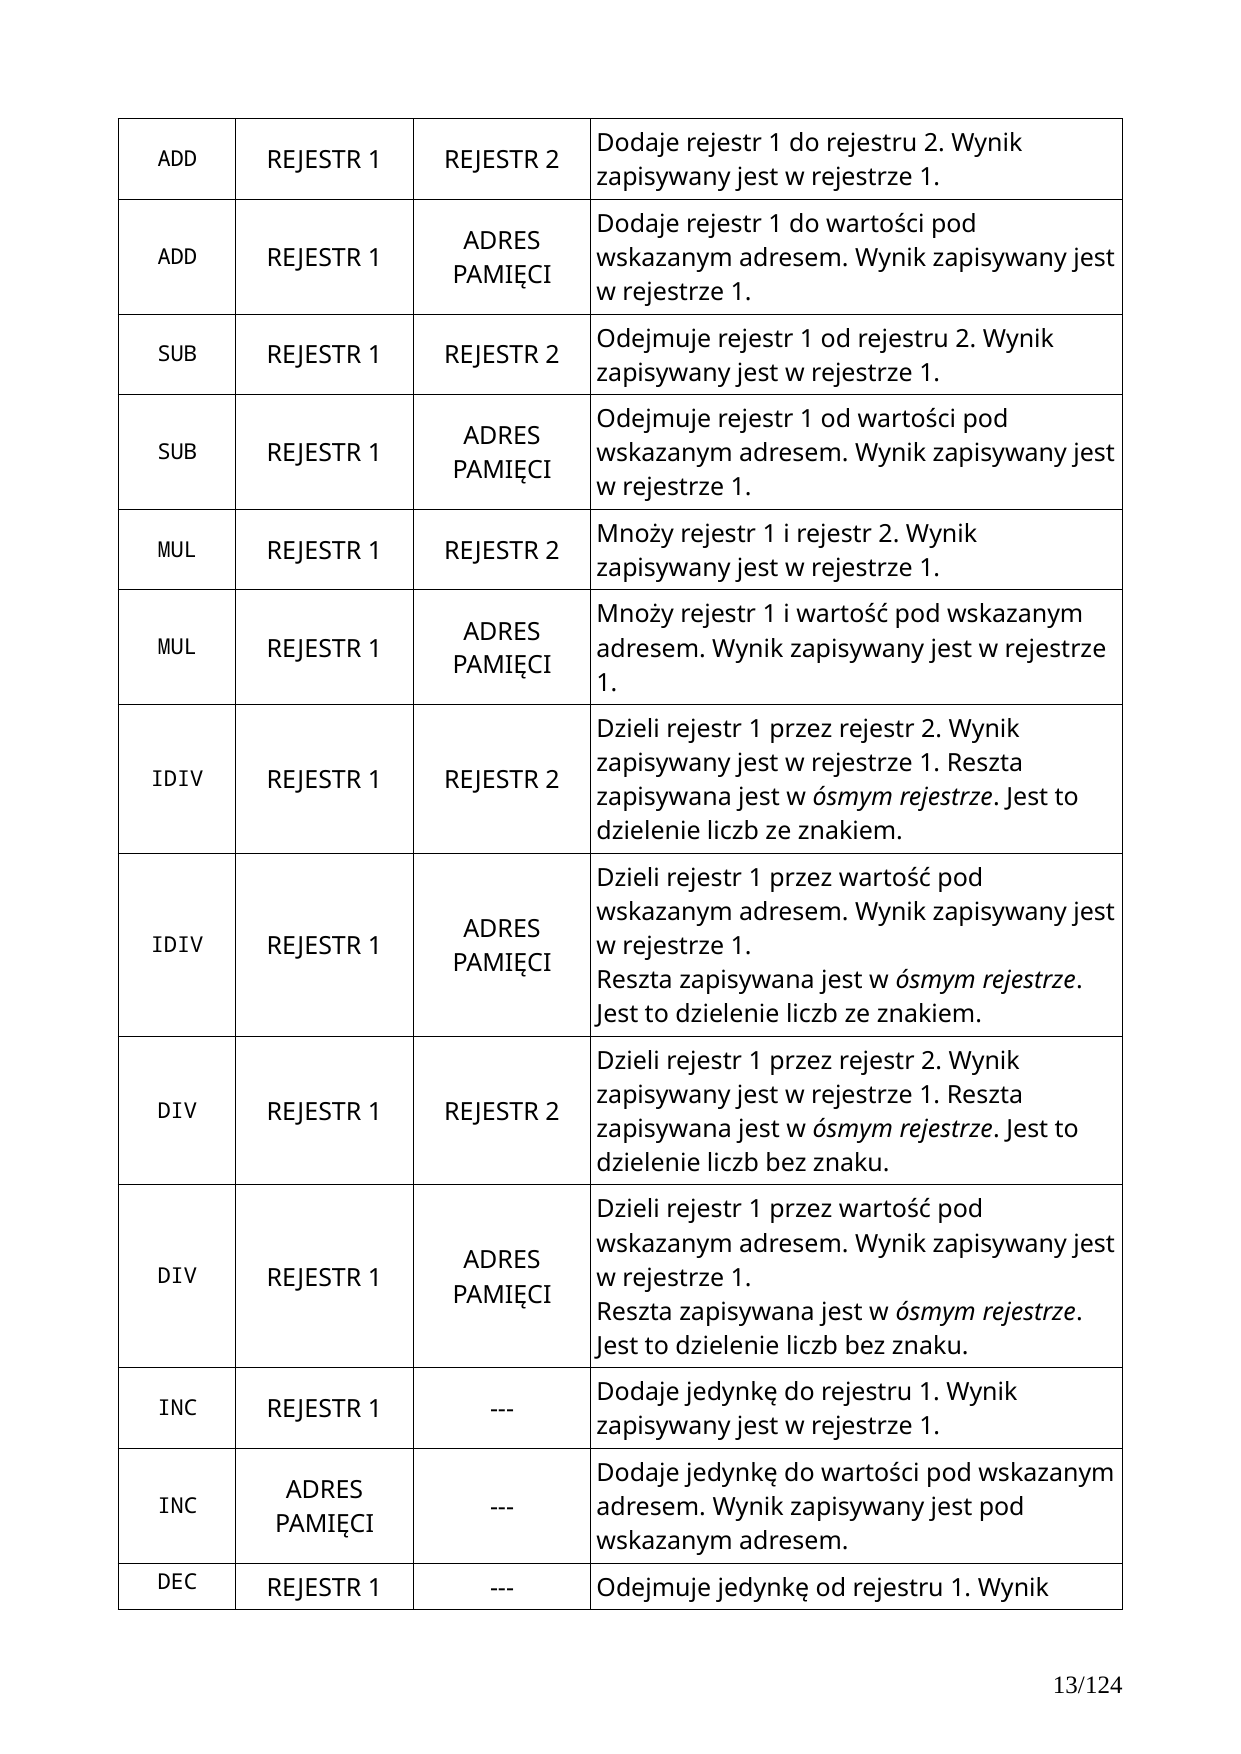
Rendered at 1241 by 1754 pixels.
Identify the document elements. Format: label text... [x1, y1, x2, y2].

table_cell DIV [119, 1185, 235, 1367]
table_cell REJESTR 1 [236, 1564, 413, 1609]
table_cell ADD [119, 119, 235, 199]
table_cell REJESTR 2 [414, 705, 590, 853]
table_cell REJESTR 2 [414, 1037, 590, 1184]
table_cell Odejmuje rejestr 1 od rejestru 2. Wynik zapisywany jest w rejestrze 1. [591, 315, 1122, 394]
table_cell --- [414, 1449, 590, 1562]
table_cell --- [414, 1564, 590, 1609]
table_cell Dodaje rejestr 1 do rejestru 2. Wynik zapisywany jest w rejestrze 1. [591, 119, 1122, 199]
table_cell REJESTR 1 [236, 119, 413, 199]
table_cell REJESTR 1 [236, 510, 413, 589]
table_cell Odejmuje jedynkę od rejestru 1. Wynik [591, 1564, 1122, 1609]
table_cell INC [119, 1368, 235, 1448]
table_cell Odejmuje rejestr 1 od wartości pod wskazanym adresem. Wynik zapisywany jest w rejestrze 1. [591, 395, 1122, 509]
table_cell ADD [119, 200, 235, 313]
table_cell REJESTR 1 [236, 395, 413, 509]
table_cell REJESTR 1 [236, 1185, 413, 1367]
table_cell INC [119, 1449, 235, 1562]
table_cell SUB [119, 315, 235, 394]
table_cell REJESTR 1 [236, 854, 413, 1036]
table_cell --- [414, 1368, 590, 1448]
table_cell Mnoży rejestr 1 i rejestr 2. Wynik zapisywany jest w rejestrze 1. [591, 510, 1122, 589]
table_cell Dodaje jedynkę do wartości pod wskazanym adresem. Wynik zapisywany jest pod wskazanym adresem. [591, 1449, 1122, 1562]
table_cell REJESTR 2 [414, 119, 590, 199]
table_cell Dodaje jedynkę do rejestru 1. Wynik zapisywany jest w rejestrze 1. [591, 1368, 1122, 1448]
table_cell REJESTR 1 [236, 1368, 413, 1448]
table_cell Mnoży rejestr 1 i wartość pod wskazanym adresem. Wynik zapisywany jest w rejestrze 1. [591, 590, 1122, 704]
table_cell Dodaje rejestr 1 do wartości pod wskazanym adresem. Wynik zapisywany jest w rejestrze 1. [591, 200, 1122, 313]
table_cell ADRES PAMIĘCI [414, 200, 590, 313]
table_cell REJESTR 1 [236, 200, 413, 313]
table_cell Dzieli rejestr 1 przez rejestr 2. Wynik zapisywany jest w rejestrze 1. Reszta zapisywana jest w ósmym rejestrze. Jest to dzielenie liczb ze znakiem. [591, 705, 1122, 853]
table_cell IDIV [119, 854, 235, 1036]
table_cell ADRES PAMIĘCI [236, 1449, 413, 1562]
table_cell Dzieli rejestr 1 przez rejestr 2. Wynik zapisywany jest w rejestrze 1. Reszta zapisywana jest w ósmym rejestrze. Jest to dzielenie liczb bez znaku. [591, 1037, 1122, 1184]
table_cell MUL [119, 590, 235, 704]
table_cell Dzieli rejestr 1 przez wartość pod wskazanym adresem. Wynik zapisywany jest w rejestrze 1. Reszta zapisywana jest w ósmym rejestrze. Jest to dzielenie liczb ze znakiem. [591, 854, 1122, 1036]
table_cell REJESTR 1 [236, 315, 413, 394]
table_cell Dzieli rejestr 1 przez wartość pod wskazanym adresem. Wynik zapisywany jest w rejestrze 1. Reszta zapisywana jest w ósmym rejestrze. Jest to dzielenie liczb bez znaku. [591, 1185, 1122, 1367]
table_cell ADRES PAMIĘCI [414, 854, 590, 1036]
table_cell REJESTR 2 [414, 510, 590, 589]
table_cell SUB [119, 395, 235, 509]
table_cell ADRES PAMIĘCI [414, 590, 590, 704]
table_cell DEC [119, 1564, 235, 1609]
table_cell REJESTR 1 [236, 705, 413, 853]
table_cell IDIV [119, 705, 235, 853]
table_cell ADRES PAMIĘCI [414, 1185, 590, 1367]
table_cell ADRES PAMIĘCI [414, 395, 590, 509]
table_cell DIV [119, 1037, 235, 1184]
table_cell REJESTR 1 [236, 1037, 413, 1184]
table_cell MUL [119, 510, 235, 589]
table_cell REJESTR 1 [236, 590, 413, 704]
table_cell REJESTR 2 [414, 315, 590, 394]
